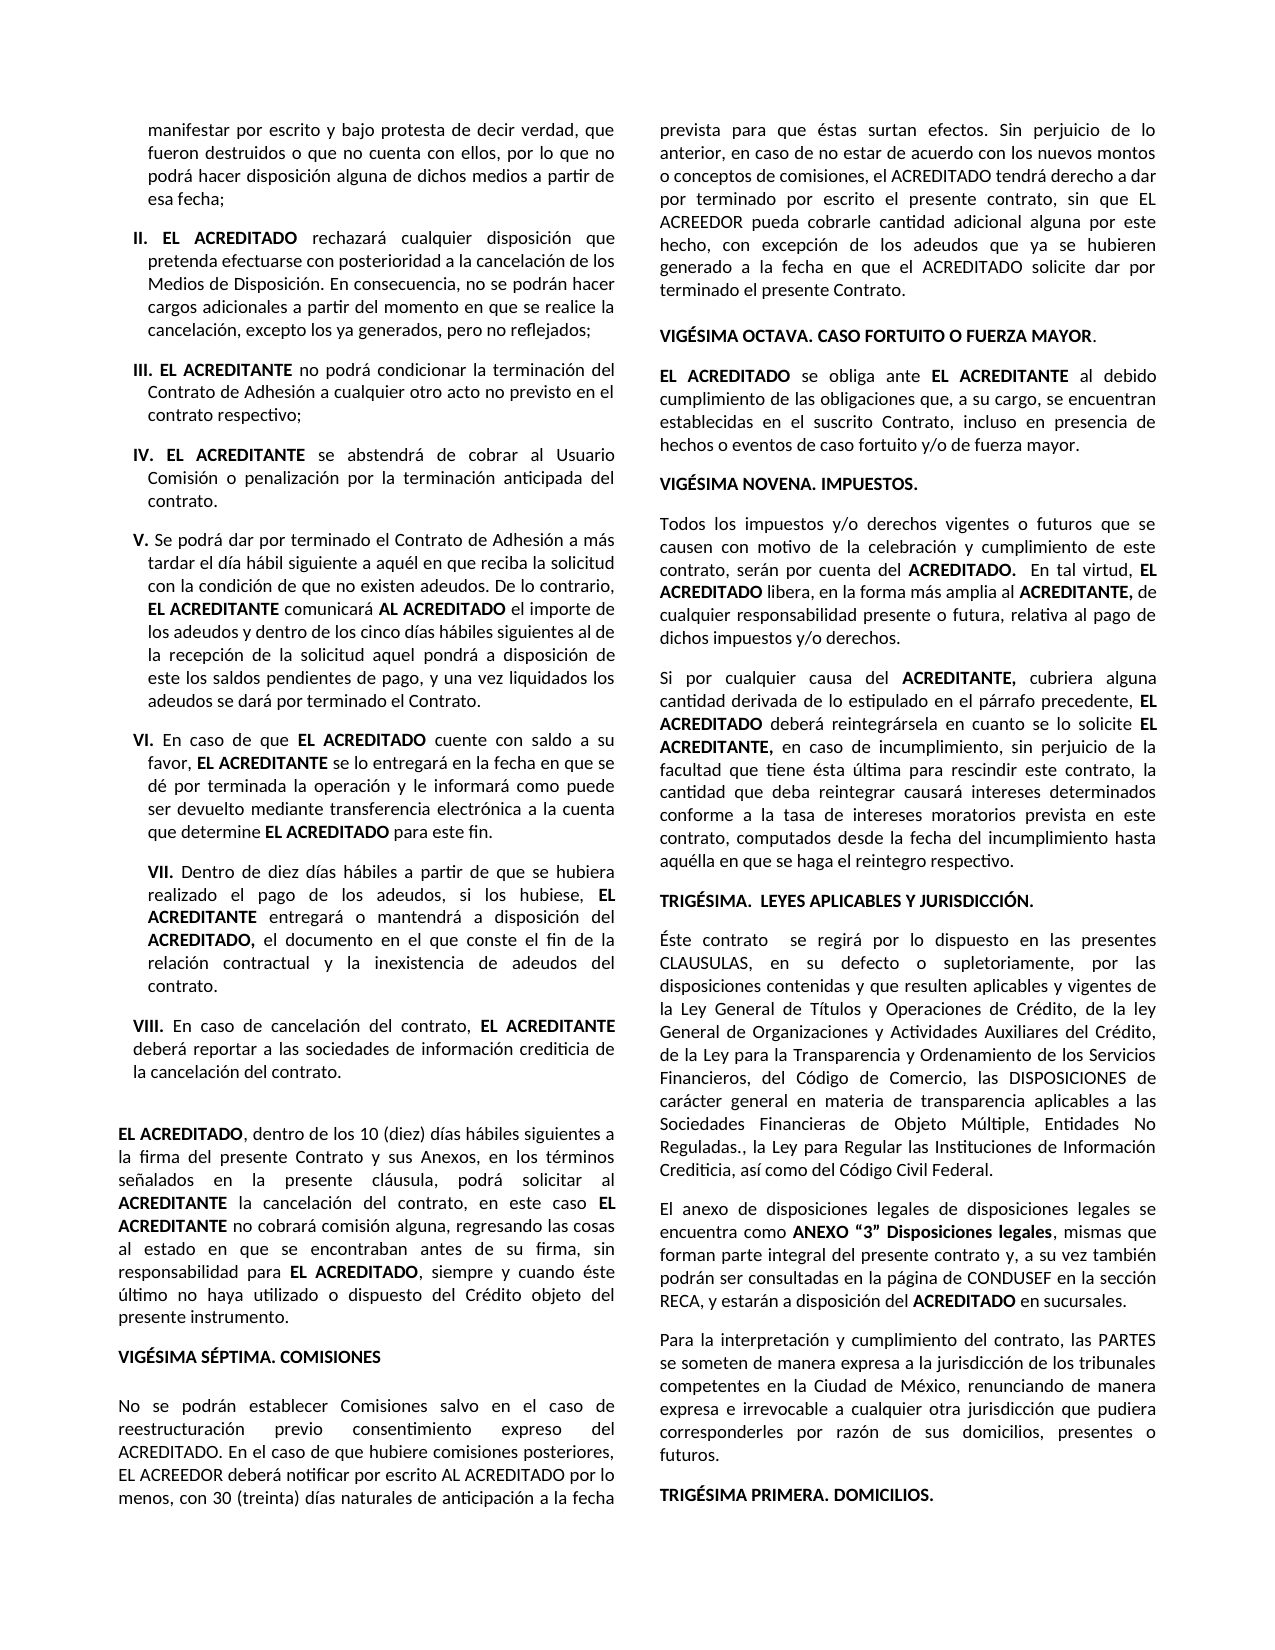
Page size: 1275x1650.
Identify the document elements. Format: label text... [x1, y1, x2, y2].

text V. Se podrá dar por terminado el Contrato de Adhesión a más tardar el día hábil siguiente a aquél en que reciba la solicitud con la condición de que no existen adeudos. De lo contrario, EL ACREDITANTE comunicará AL ACREDITADO el importe de los adeudos y dentro de los cinco días hábiles siguientes al de la recepción de la solicitud aquel pondrá a disposición de este los saldos pendientes de pago, y una vez liquidados los adeudos se dará por terminado el Contrato. [133, 528, 615, 712]
text Éste contrato se regirá por lo dispuesto en las presentes CLAUSULAS, en su defecto o supletoriamente, por las disposiciones contenidas y que resulten aplicables y vigentes de la Ley General de Títulos y Operaciones de Crédito, de la ley General de Organizaciones y Actividades Auxiliares del Crédito, de la Ley para la Transparencia y Ordenamiento de los Servicios Financieros, del Código de Comercio, las DISPOSICIONES de carácter general en materia de transparencia aplicables a las Sociedades Financieras de Objeto Múltiple, Entidades No Reguladas., la Ley para Regular las Instituciones de Información Crediticia, así como del Código Civil Federal. [659, 928, 1157, 1181]
text manifestar por escrito y bajo protesta de decir verdad, que fueron destruidos o que no cuenta con ellos, por lo que no podrá hacer disposición alguna de dichos medios a partir de esa fecha; [133, 118, 615, 210]
text VIGÉSIMA OCTAVA. CASO FORTUITO O FUERZA MAYOR. [659, 324, 1157, 347]
text II. EL ACREDITADO rechazará cualquier disposición que pretenda efectuarse con posterioridad a la cancelación de los Medios de Disposición. En consecuencia, no se podrán hacer cargos adicionales a partir del momento en que se realice la cancelación, excepto los ya generados, pero no reflejados; [133, 226, 615, 341]
text TRIGÉSIMA. LEYES APLICABLES Y JURISDICCIÓN. [659, 889, 1157, 912]
text EL ACREDITADO se obliga ante EL ACREDITANTE al debido cumplimiento de las obligaciones que, a su cargo, se encuentran establecidas en el suscrito Contrato, incluso en presencia de hechos o eventos de caso fortuito y/o de fuerza mayor. [659, 364, 1157, 456]
text VIGÉSIMA NOVENA. IMPUESTOS. [659, 472, 1157, 495]
text Si por cualquier causa del ACREDITANTE, cubriera alguna cantidad derivada de lo estipulado en el párrafo precedente, EL ACREDITADO deberá reintegrársela en cuanto se lo solicite EL ACREDITANTE, en caso de incumplimiento, sin perjuicio de la facultad que tiene ésta última para rescindir este contrato, la cantidad que deba reintegrar causará intereses determinados conforme a la tasa de intereses moratorios prevista en este contrato, computados desde la fecha del incumplimiento hasta aquélla en que se haga el reintegro respectivo. [659, 666, 1157, 872]
text TRIGÉSIMA PRIMERA. DOMICILIOS. [659, 1483, 1157, 1506]
text III. EL ACREDITANTE no podrá condicionar la terminación del Contrato de Adhesión a cualquier otro acto no previsto en el contrato respectivo; [133, 358, 615, 426]
text VIGÉSIMA SÉPTIMA. COMISIONES [118, 1345, 615, 1368]
text IV. EL ACREDITANTE se abstendrá de cobrar al Usuario Comisión o penalización por la terminación anticipada del contrato. [133, 443, 615, 512]
text EL ACREDITADO, dentro de los 10 (diez) días hábiles siguientes a la firma del presente Contrato y sus Anexos, en los términos señalados en la presente cláusula, podrá solicitar al ACREDITANTE la cancelación del contrato, en este caso EL ACREDITANTE no cobrará comisión alguna, regresando las cosas al estado en que se encontraban antes de su firma, sin responsabilidad para EL ACREDITADO, siempre y cuando éste último no haya utilizado o dispuesto del Crédito objeto del presente instrumento. [118, 1122, 615, 1328]
text VII. Dentro de diez días hábiles a partir de que se hubiera realizado el pago de los adeudos, si los hubiese, EL ACREDITANTE entregará o mantendrá a disposición del ACREDITADO, el documento en el que conste el fin de la relación contractual y la inexistencia de adeudos del contrato. [148, 860, 615, 997]
text Para la interpretación y cumplimiento del contrato, las PARTES se someten de manera expresa a la jurisdicción de los tribunales competentes en la Ciudad de México, renunciando de manera expresa e irrevocable a cualquier otra jurisdicción que pudiera corresponderles por razón de sus domicilios, presentes o futuros. [659, 1328, 1157, 1466]
text prevista para que éstas surtan efectos. Sin perjuicio de lo anterior, en caso de no estar de acuerdo con los nuevos montos o conceptos de comisiones, el ACREDITADO tendrá derecho a dar por terminado por escrito el presente contrato, sin que EL ACREEDOR pueda cobrarle cantidad adicional alguna por este hecho, con excepción de los adeudos que ya se hubieren generado a la fecha en que el ACREDITADO solicite dar por terminado el presente Contrato. [659, 118, 1157, 301]
text No se podrán establecer Comisiones salvo en el caso de reestructuración previo consentimiento expreso del ACREDITADO. En el caso de que hubiere comisiones posteriores, EL ACREEDOR deberá notificar por escrito AL ACREDITADO por lo menos, con 30 (treinta) días naturales de anticipación a la fecha [118, 1394, 615, 1509]
text VI. En caso de que EL ACREDITADO cuente con saldo a su favor, EL ACREDITANTE se lo entregará en la fecha en que se dé por terminada la operación y le informará como puede ser devuelto mediante transferencia electrónica a la cuenta que determine EL ACREDITADO para este fin. [133, 728, 615, 843]
text Todos los impuestos y/o derechos vigentes o futuros que se causen con motivo de la celebración y cumplimiento de este contrato, serán por cuenta del ACREDITADO. En tal virtud, EL ACREDITADO libera, en la forma más amplia al ACREDITANTE, de cualquier responsabilidad presente o futura, relativa al pago de dichos impuestos y/o derechos. [659, 512, 1157, 649]
text VIII. En caso de cancelación del contrato, EL ACREDITANTE deberá reportar a las sociedades de información crediticia de la cancelación del contrato. [133, 1014, 615, 1083]
text El anexo de disposiciones legales de disposiciones legales se encuentra como ANEXO “3” Disposiciones legales, mismas que forman parte integral del presente contrato y, a su vez también podrán ser consultadas en la página de CONDUSEF en la sección RECA, y estarán a disposición del ACREDITADO en sucursales. [659, 1197, 1157, 1312]
